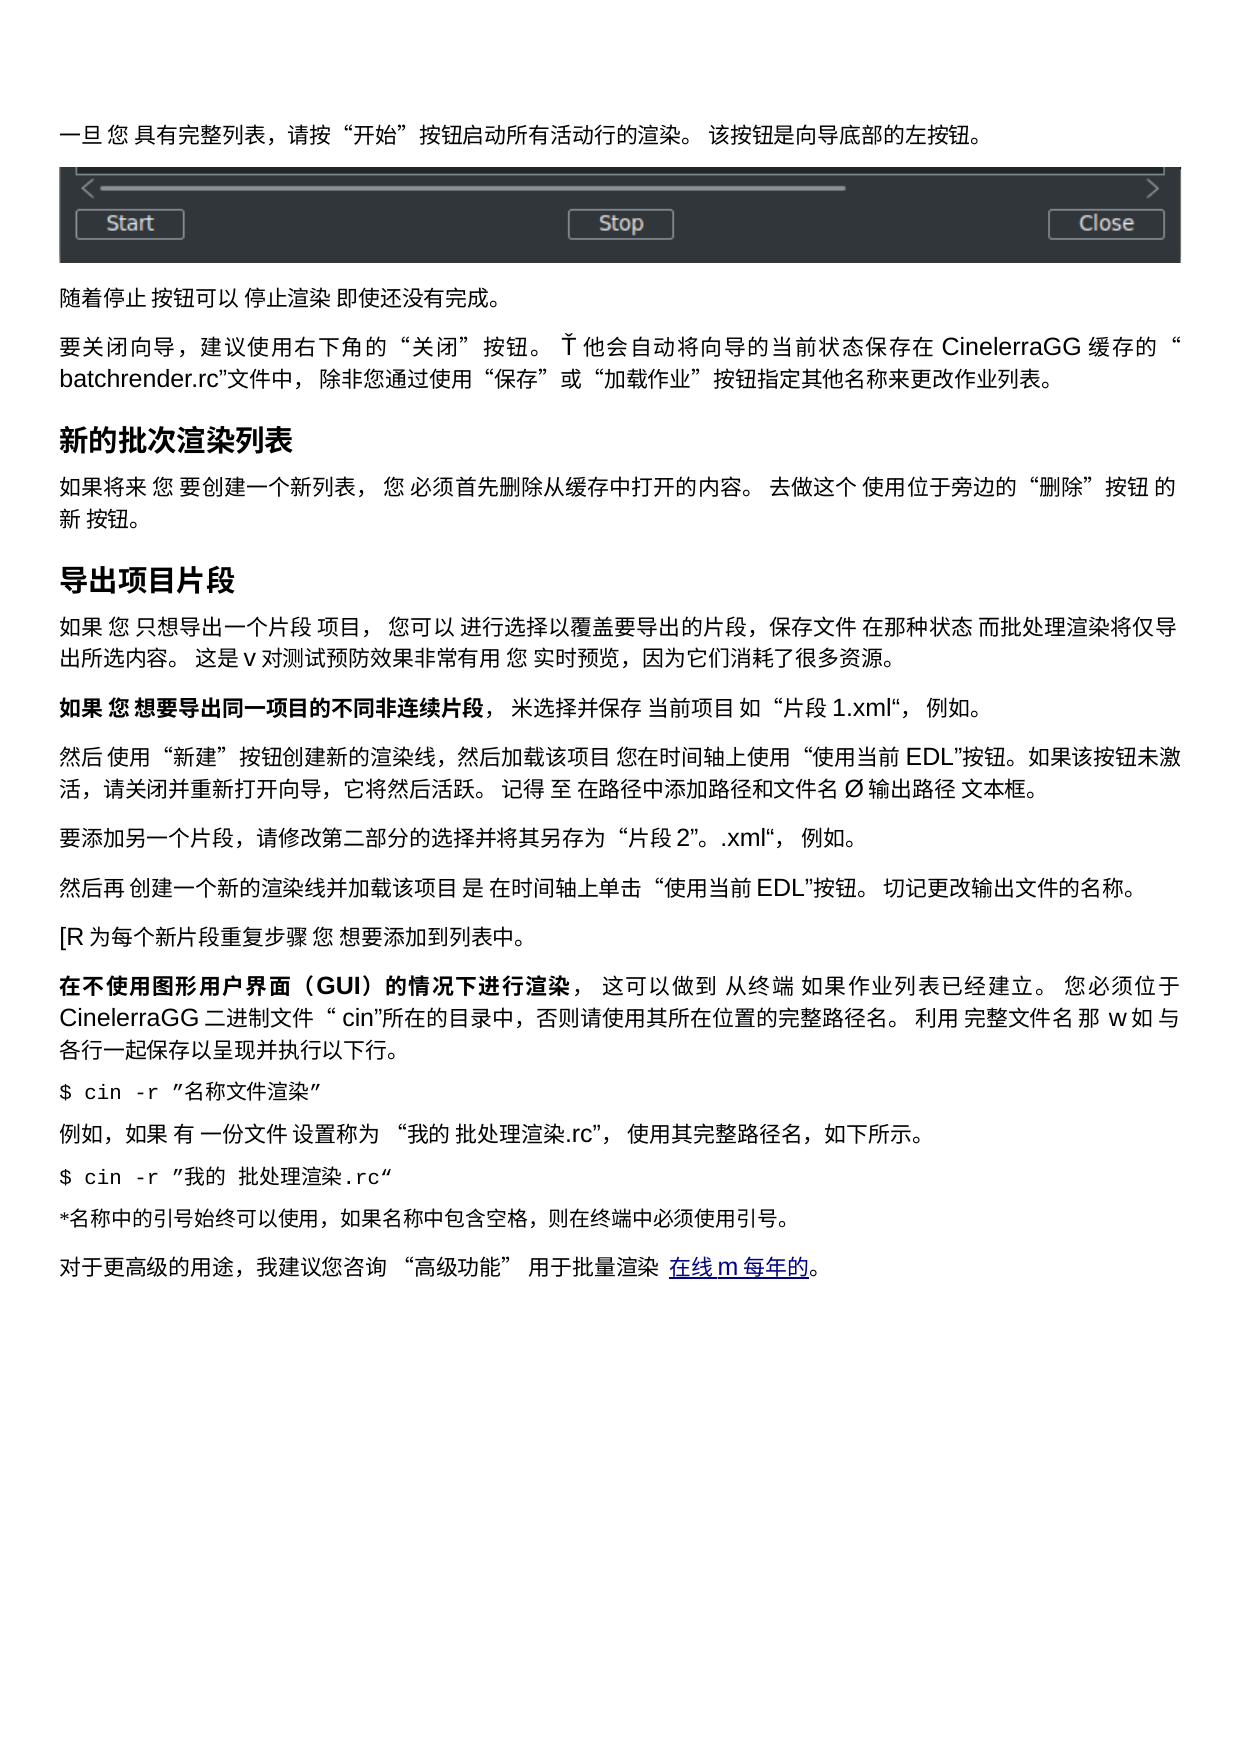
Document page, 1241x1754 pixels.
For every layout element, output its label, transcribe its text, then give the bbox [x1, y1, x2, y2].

text 在不使用图形用户界面（GUI）的情况下进行渲染， 这可以做到 从终端 如果作业列表已经建立。 您必须位于CinelerraGG二进制文件“ cin”所在的目录中，否则请使用其所在位置的完整路径名。 利用 完整文件名 那w如 与各行一起保存以呈现并执行以下行。 [59, 969, 1181, 1064]
text [R为每个新片段重复步骤 您 想要添加到列表中。 [59, 920, 1181, 952]
text 一旦 您 具有完整列表，请按“开始”按钮启动所有活动行的渲染。 该按钮是向导底部的左按钮。 [59, 118, 1181, 150]
text 例如，如果 有 一份文件 设置称为 “我的 批处理渲染.rc”， 使用其完整路径名，如下所示。 [59, 1117, 1181, 1149]
text $ cin -r ”名称文件渲染” [59, 1082, 1181, 1106]
text 然后再 创建一个新的渲染线并加载该项目 是 在时间轴上单击“使用当前EDL”按钮。 切记更改输出文件的名称。 [59, 871, 1181, 902]
subtitle 导出项目片段 [59, 557, 1181, 600]
text 如果 您 只想导出一个片段 项目， 您可以 进行选择以覆盖要导出的片段，保存文件 在那种状态 而批处理渲染将仅导出所选内容。 这是v对测试预防效果非常有用 您 实时预览，因为它们消耗了很多资源。 [59, 610, 1181, 673]
text 如果 您 想要导出同一项目的不同非连续片段， 米选择并保存 当前项目 如“片段1.xml“， 例如。 [59, 691, 1181, 722]
text $ cin -r ”我的 批处理渲染.rc“ [59, 1167, 1181, 1191]
text 对于更高级的用途，我建议您咨询 “高级功能” 用于批量渲染 在线m每年的。 [59, 1250, 1181, 1282]
text *名称中的引号始终可以使用，如果名称中包含空格，则在终端中必须使用引号。 [59, 1202, 1181, 1232]
text 随着停止 按钮可以 停止渲染 即使还没有完成。 [59, 263, 1181, 312]
picture [59, 167, 1182, 263]
text 要添加另一个片段，请修改第二部分的选择并将其另存为“片段2”。.xml“， 例如。 [59, 821, 1181, 853]
subtitle 新的批次渲染列表 [59, 418, 1181, 460]
text 如果将来 您 要创建一个新列表， 您 必须首先删除从缓存中打开的内容。 去做这个 使用位于旁边的“删除”按钮 的 新 按钮。 [59, 470, 1181, 533]
text 要关闭向导，建议使用右下角的“关闭”按钮。 Ť他会自动将向导的当前状态保存在CinelerraGG缓存的“ batchrender.rc”文件中， 除非您通过使用“保存”或“加载作业”按钮指定其他名称来更改作业列表。 [59, 330, 1181, 393]
text 然后 使用“新建”按钮创建新的渲染线，然后加载该项目 您在时间轴上使用“使用当前EDL”按钮。如果该按钮未激活，请关闭并重新打开向导，它将然后活跃。 记得 至 在路径中添加路径和文件名 Ø输出路径 文本框。 [59, 740, 1181, 803]
